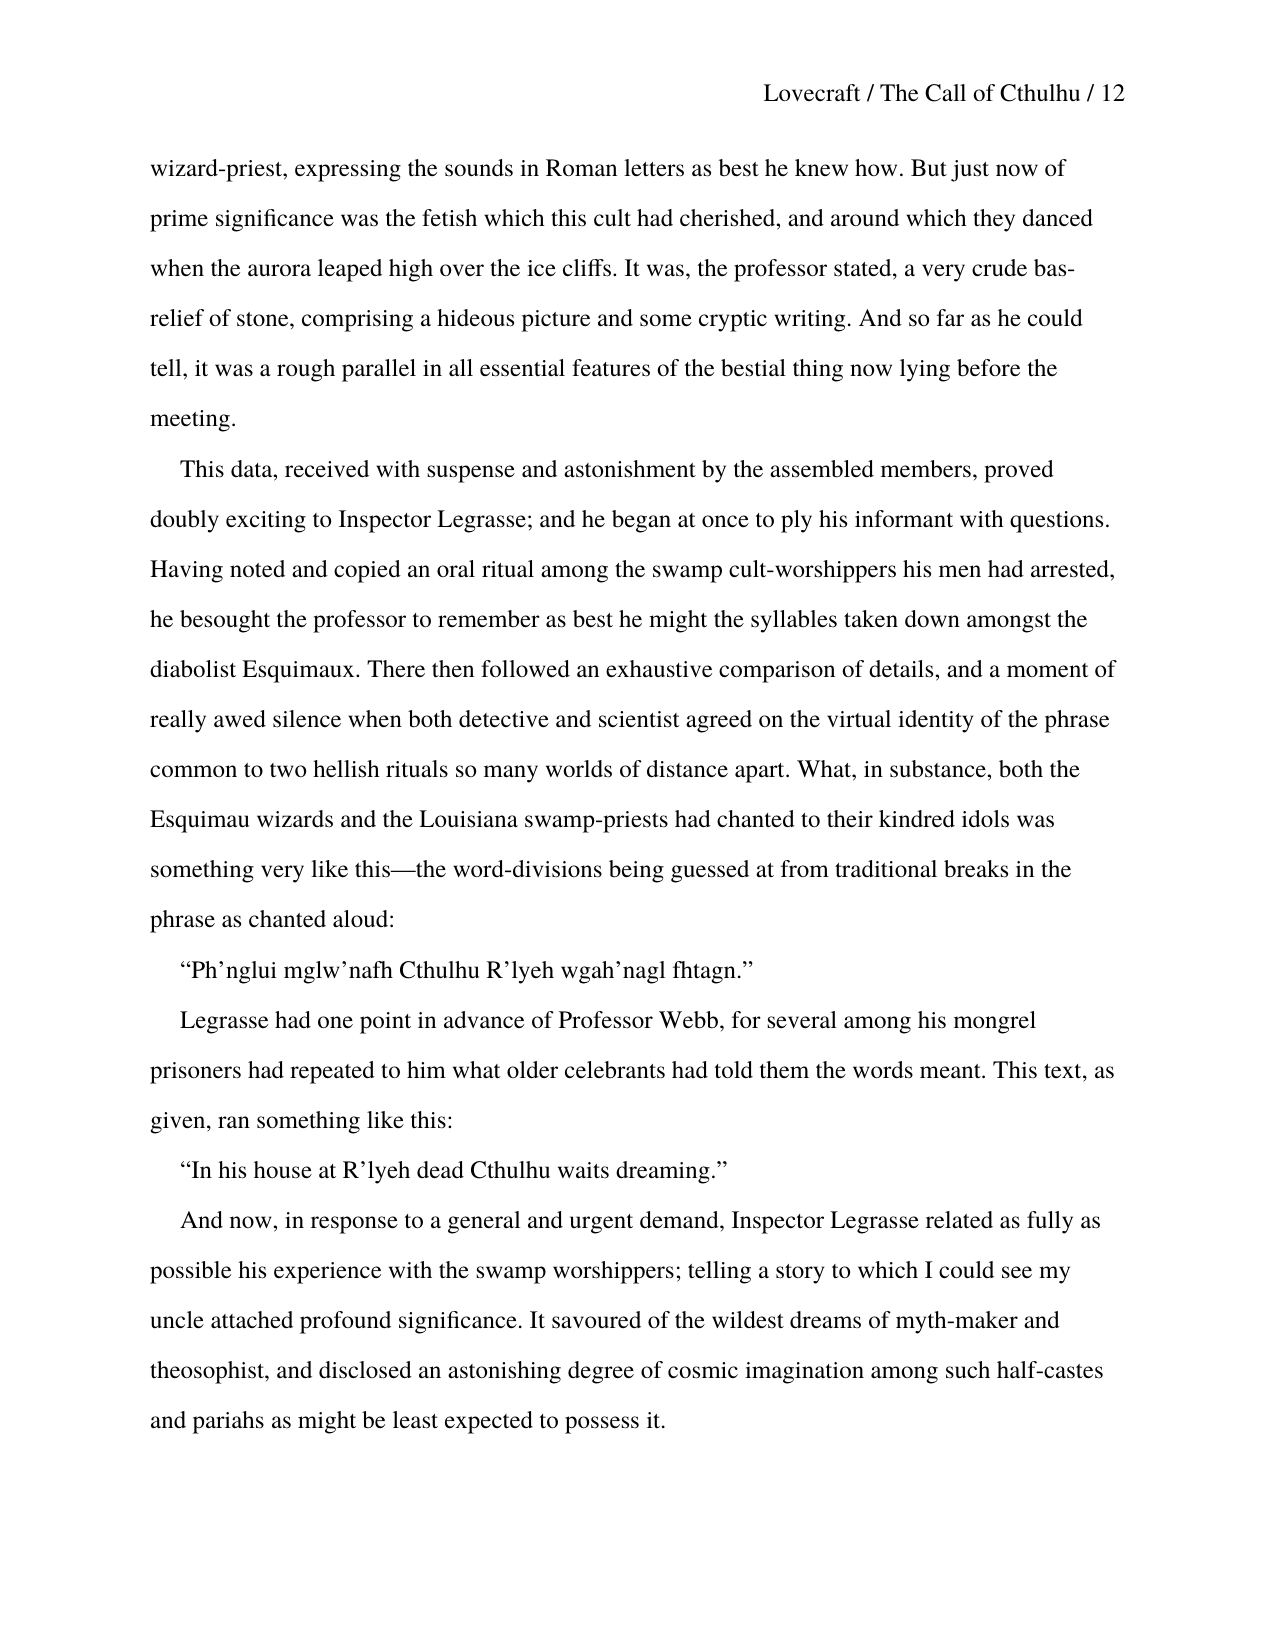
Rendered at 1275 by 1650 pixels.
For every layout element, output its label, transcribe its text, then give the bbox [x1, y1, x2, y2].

text Legrasse had one point in advance of Professor Webb, for several among his mongrel prisoners had repeated to him what older celebrants had told them the words meant. This text, as given, ran something like this: [150, 1002, 1125, 1135]
text “In his house at R’lyeh dead Cthulhu waits dreaming.” [150, 1152, 1125, 1186]
text And now, in response to a general and urgent demand, Inspector Legrasse related as fully as possible his experience with the swamp worshippers; telling a story to which I could see my uncle attached profound significance. It savoured of the wildest dreams of myth-maker and theosophist, and disclosed an astonishing degree of cosmic imagination among such half-castes and pariahs as might be least expected to possess it. [150, 1202, 1125, 1436]
text “Ph’nglui mglw’nafh Cthulhu R’lyeh wgah’nagl fhtagn.” [150, 952, 1125, 985]
text This data, received with suspense and astonishment by the assembled members, proved doubly exciting to Inspector Legrasse; and he began at once to ply his informant with questions. Having noted and copied an oral ritual among the swamp cult-worshippers his men had arrested, he besought the professor to remember as best he might the syllables taken down amongst the diabolist Esquimaux. There then followed an exhaustive comparison of details, and a moment of really awed silence when both detective and scientist agreed on the virtual identity of the phrase common to two hellish rituals so many worlds of distance apart. What, in substance, both the Esquimau wizards and the Louisiana swamp-priests had chanted to their kindred idols was something very like this—the word-divisions being guessed at from traditional breaks in the phrase as chanted aloud: [150, 451, 1125, 935]
text wizard-priest, expressing the sounds in Roman letters as best he knew how. But just now of prime significance was the fetish which this cult had cherished, and around which they danced when the aurora leaped high over the ice cliffs. It was, the professor stated, a very crude bas-relief of stone, comprising a hideous picture and some cryptic writing. And so far as he could tell, it was a rough parallel in all essential features of the bestial thing now lying before the meeting. [150, 150, 1125, 434]
